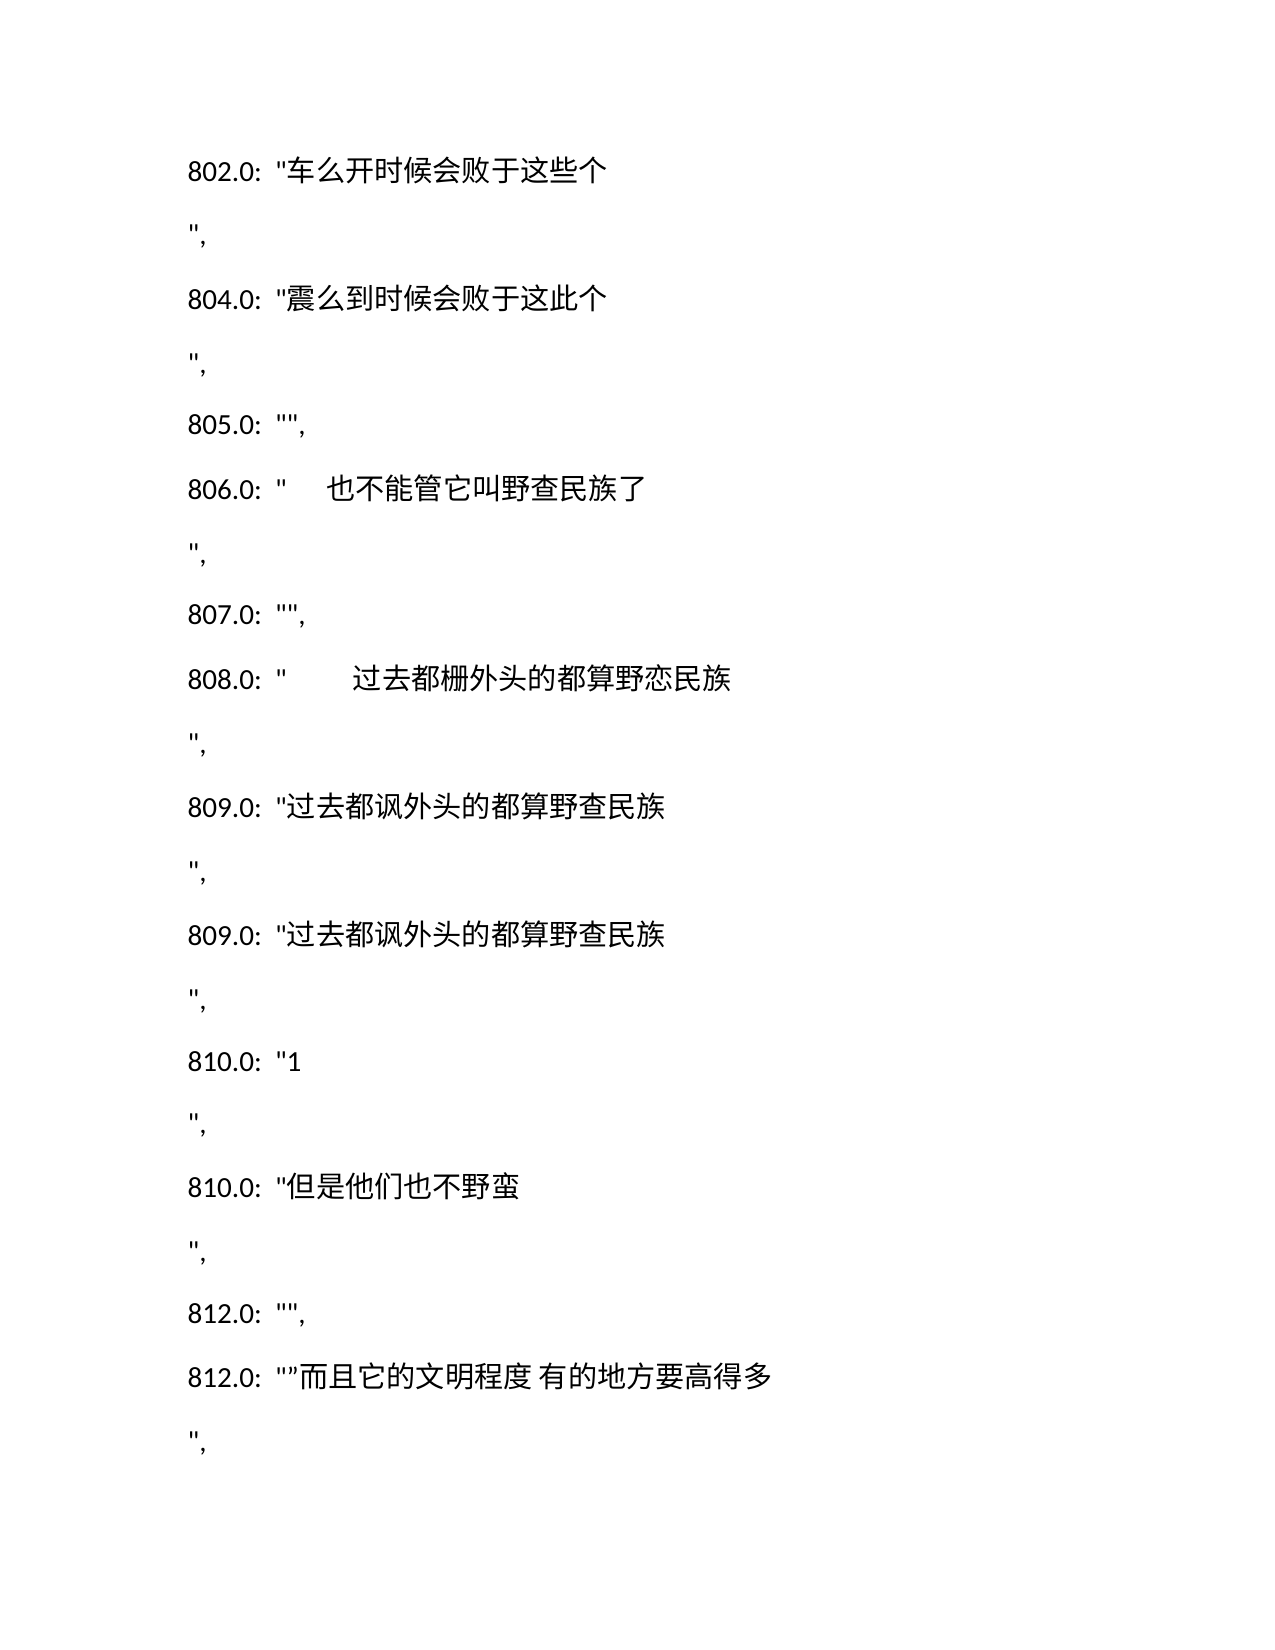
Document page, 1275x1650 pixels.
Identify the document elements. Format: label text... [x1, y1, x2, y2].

text 804.0: "震么到时候会败于这此个 [187, 278, 1087, 318]
text ", [187, 1423, 1087, 1458]
text ", [187, 725, 1087, 760]
text ", [187, 535, 1087, 570]
text 802.0: "车么开时候会败于这些个 [187, 150, 1087, 190]
text 809.0: "过去都讽外头的都算野查民族 [187, 786, 1087, 826]
text ", [187, 345, 1087, 380]
text 807.0: "", [187, 596, 1087, 632]
text 806.0: " 也不能管它叫野查民族了 [187, 468, 1087, 508]
text 808.0: " 过去都栅外头的都算野恋民族 [187, 658, 1087, 698]
text 810.0: "1 [187, 1043, 1087, 1078]
text ", [187, 853, 1087, 888]
text 809.0: "过去都讽外头的都算野查民族 [187, 915, 1087, 954]
text 812.0: "", [187, 1295, 1087, 1330]
text ", [187, 981, 1087, 1017]
text 805.0: "", [187, 406, 1087, 442]
text ", [187, 1233, 1087, 1268]
text ", [187, 216, 1087, 252]
text ", [187, 1105, 1087, 1140]
text 812.0: "”而且它的文明程度 有的地方要高得多 [187, 1356, 1087, 1396]
text 810.0: "但是他们也不野蛮 [187, 1166, 1087, 1206]
